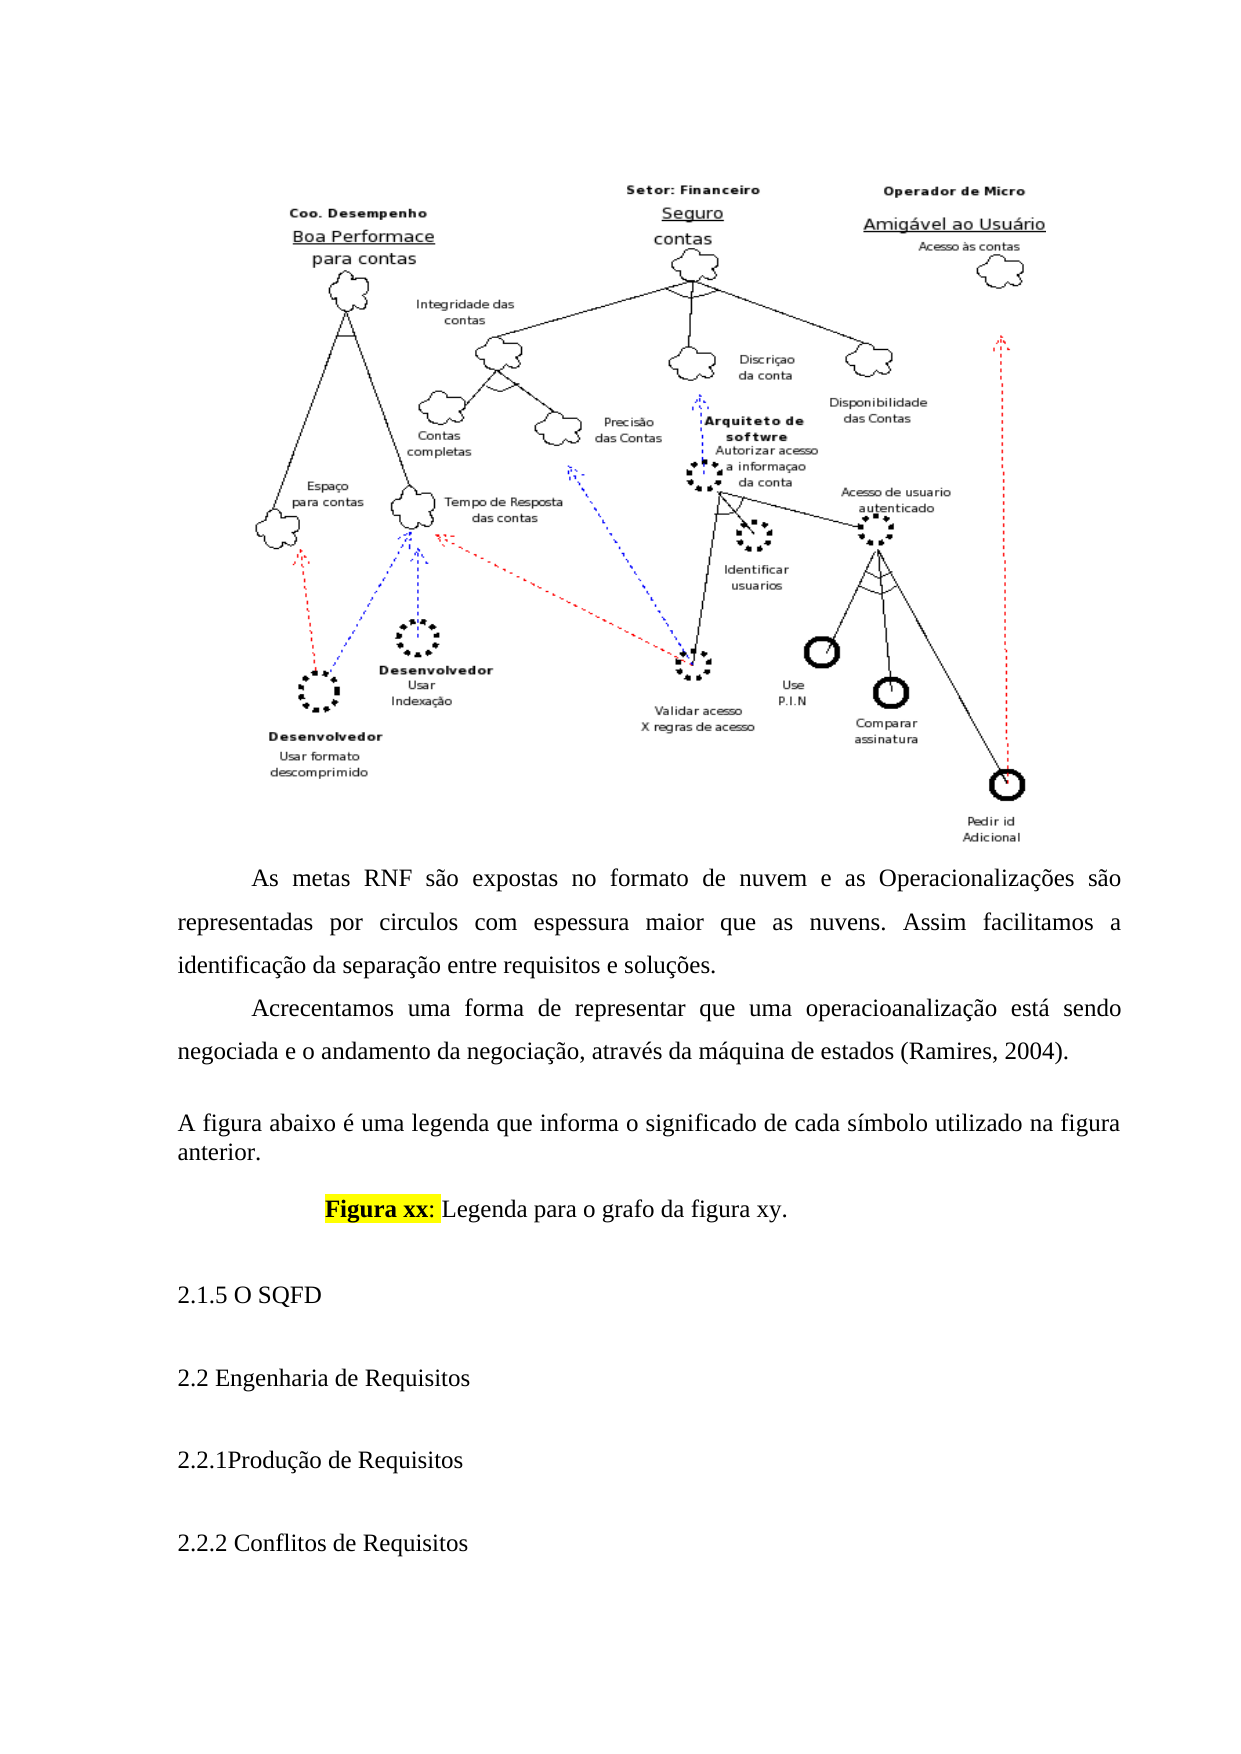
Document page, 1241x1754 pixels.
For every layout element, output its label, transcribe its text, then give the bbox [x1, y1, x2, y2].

text 2.2 Engenharia de Requisitos [177, 1363, 1122, 1392]
text Figura xx: Legenda para o grafo da figura xy. [177, 1194, 1122, 1223]
picture [253, 177, 1046, 849]
text Acrecentamos uma forma de representar que uma operacioanalização está sendo negociada e o andamento da negociação, através da máquina de estados (Ramires, 2004). [177, 993, 1122, 1065]
text 2.1.5 O SQFD [177, 1280, 1122, 1309]
text 2.2.2 Conflitos de Requisitos [177, 1528, 1122, 1557]
text 2.2.1Produção de Requisitos [177, 1445, 1122, 1474]
text A figura abaixo é uma legenda que informa o significado de cada símbolo utilizado na figura anterior. [177, 1108, 1122, 1165]
text As metas RNF são expostas no formato de nuvem e as Operacionalizações são representadas por circulos com espessura maior que as nuvens. Assim facilitamos a identificação da separação entre requisitos e soluções. [177, 206, 1122, 978]
